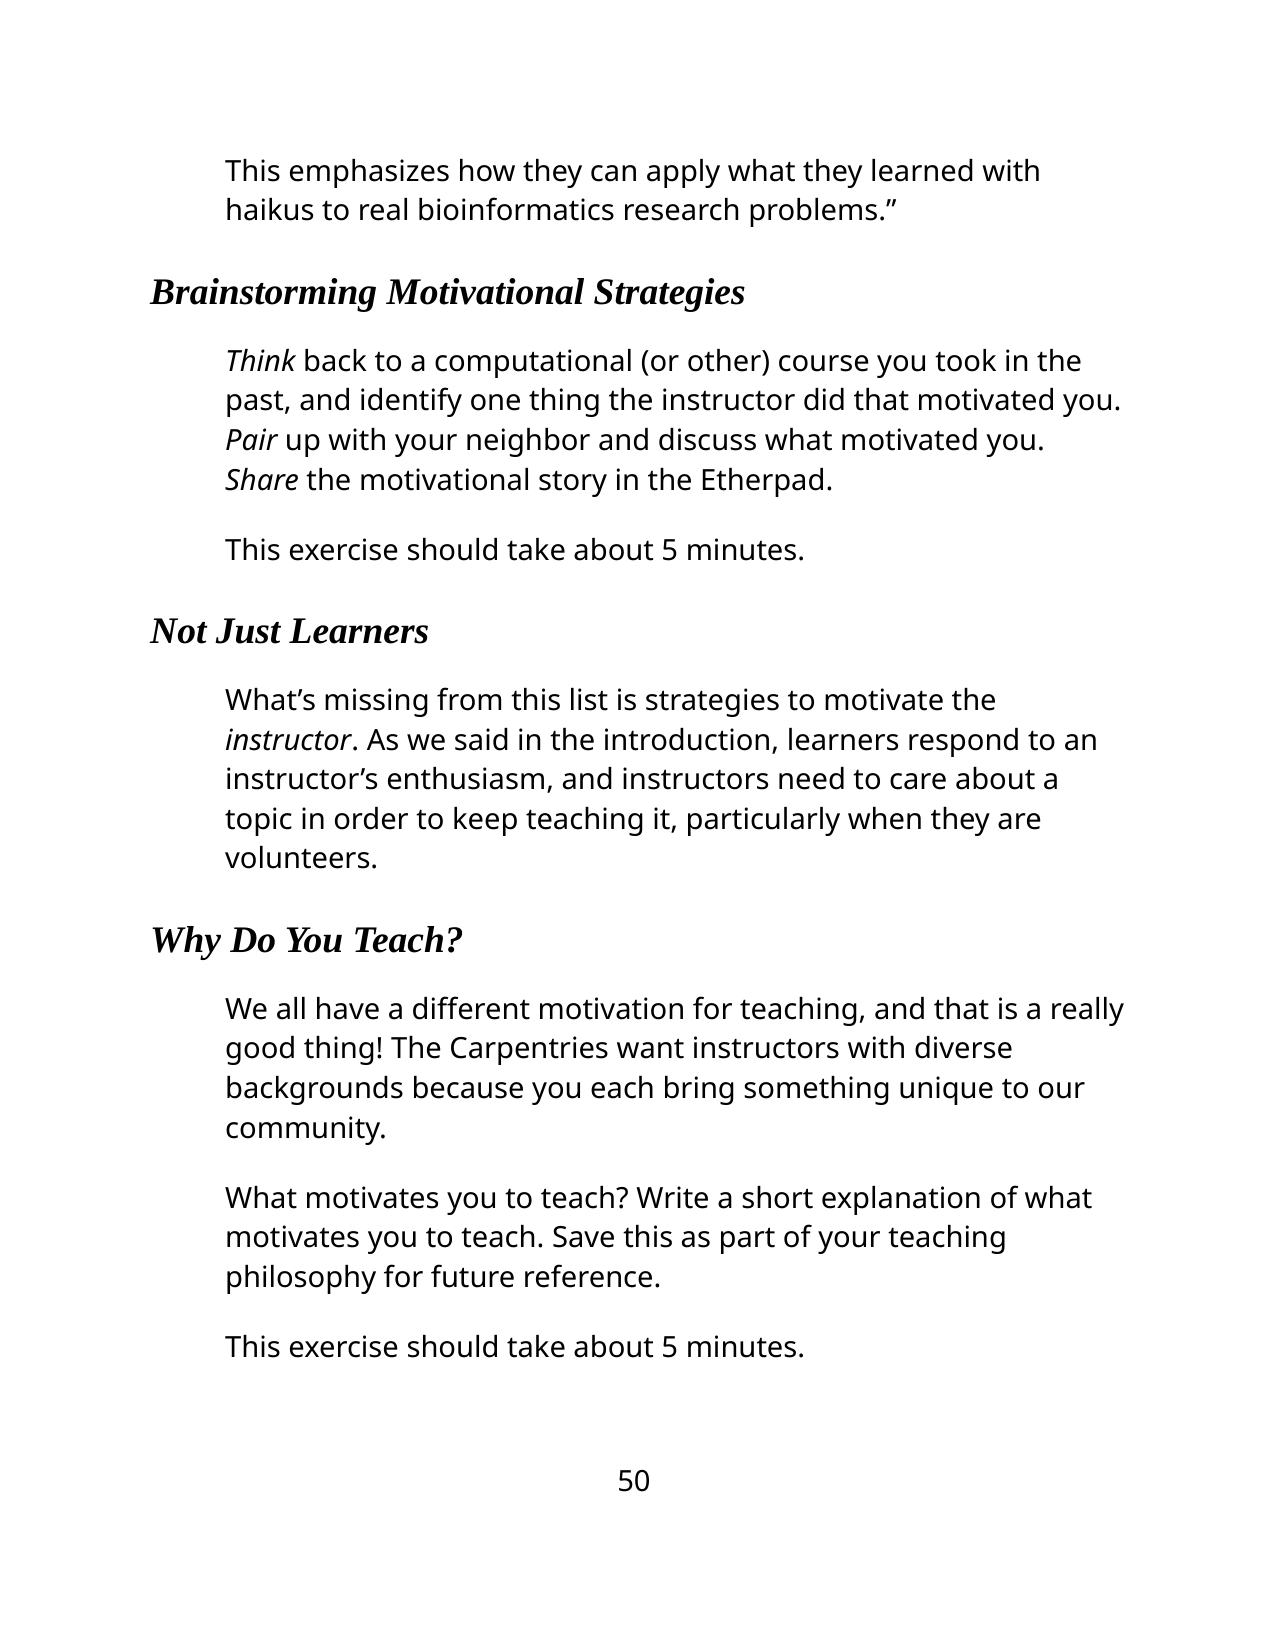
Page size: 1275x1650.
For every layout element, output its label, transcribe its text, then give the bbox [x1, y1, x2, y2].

text This emphasizes how they can apply what they learned with haikus to real bioinformatics research problems.” [225, 150, 1125, 229]
text This exercise should take about 5 minutes. [225, 1326, 1125, 1366]
text What’s missing from this list is strategies to motivate the instructor. As we said in the introduction, learners respond to an instructor’s enthusiasm, and instructors need to care about a topic in order to keep teaching it, particularly when they are volunteers. [225, 679, 1125, 877]
subtitle Not Just Learners [150, 608, 1125, 652]
subtitle Brainstorming Motivational Strategies [150, 269, 1125, 312]
text Think back to a computational (or other) course you took in the past, and identify one thing the instructor did that motivated you. Pair up with your neighbor and discuss what motivated you. Share the motivational story in the Etherpad. [225, 340, 1125, 499]
text We all have a different motivation for teaching, and that is a really good thing! The Carpentries want instructors with diverse backgrounds because you each bring something unique to our community. [225, 988, 1125, 1147]
text What motivates you to teach? Write a short explanation of what motivates you to teach. Save this as part of your teaching philosophy for future reference. [225, 1177, 1125, 1296]
subtitle Why Do You Teach? [150, 917, 1125, 961]
text This exercise should take about 5 minutes. [225, 529, 1125, 568]
